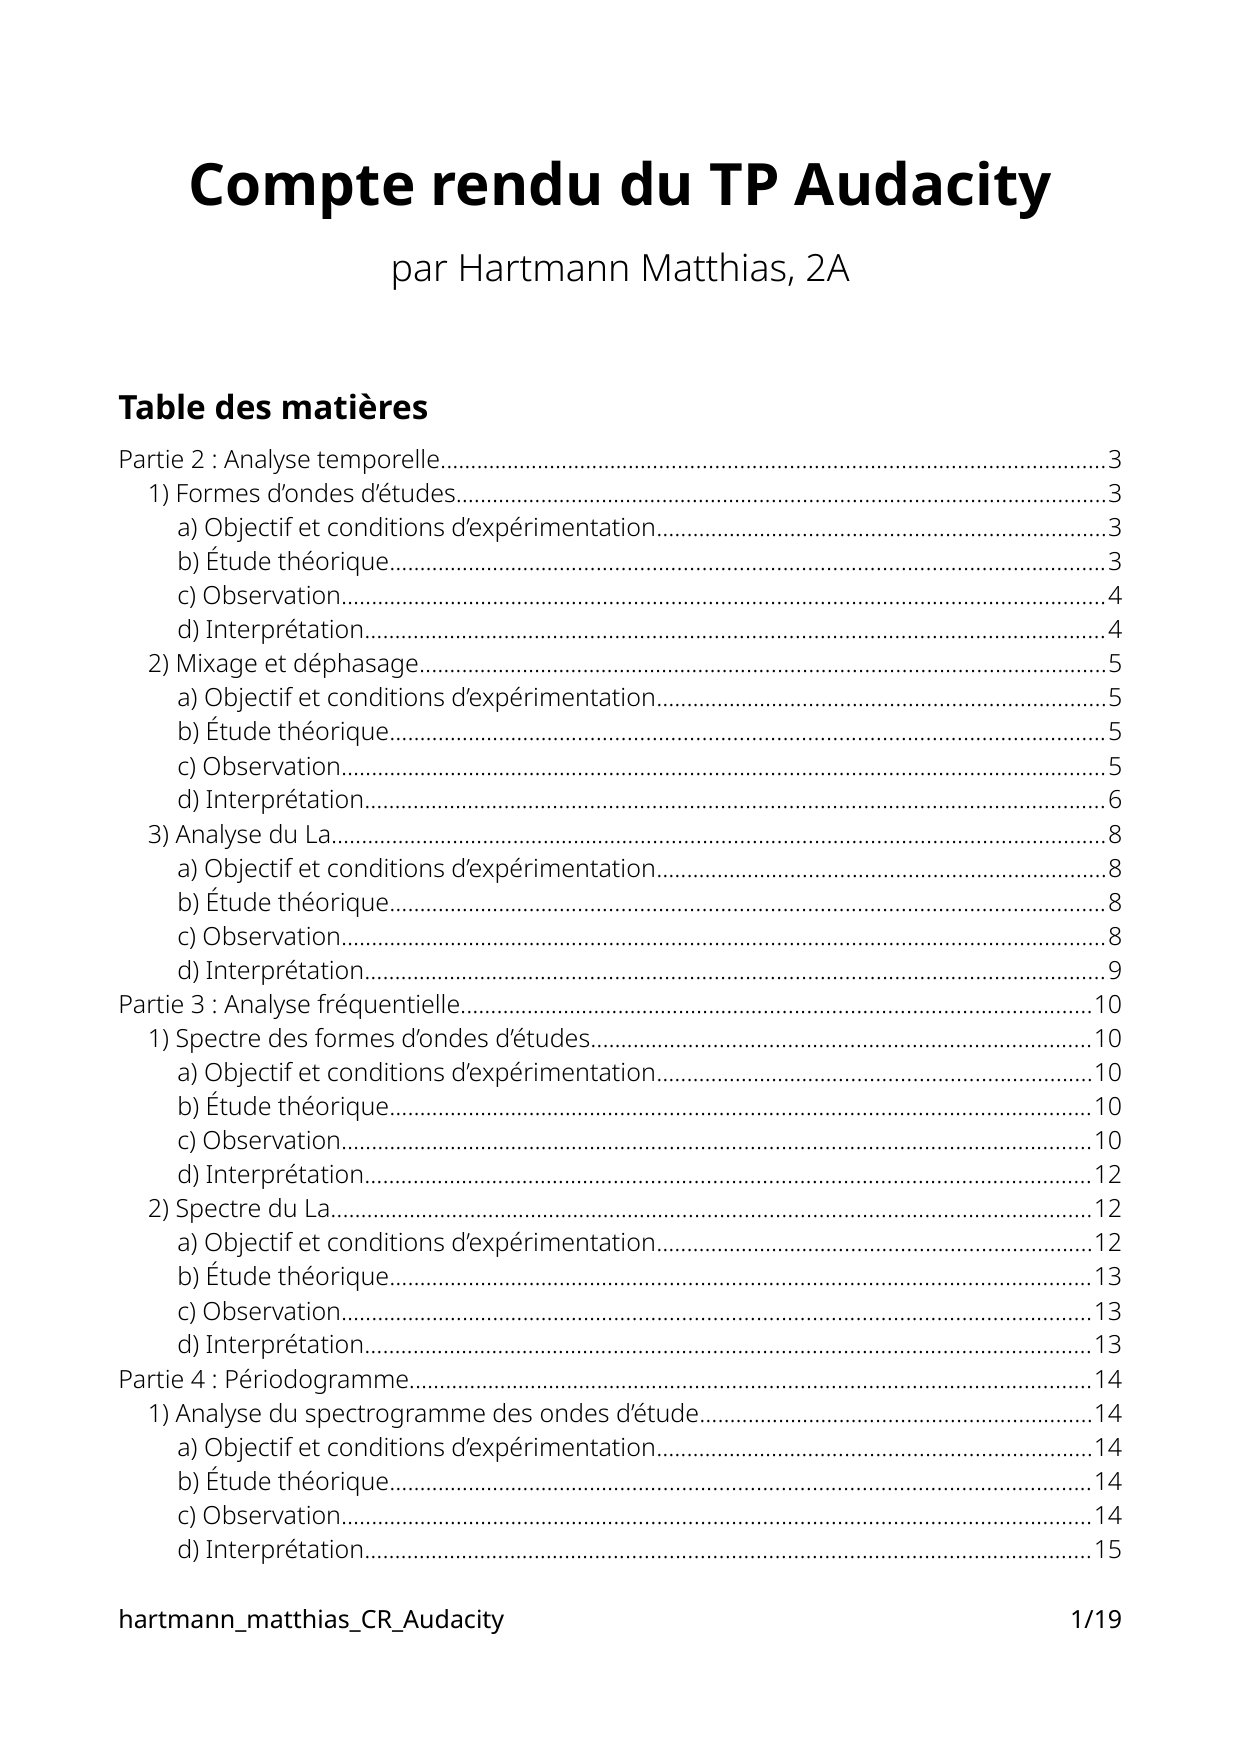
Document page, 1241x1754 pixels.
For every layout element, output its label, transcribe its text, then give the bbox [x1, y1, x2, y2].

text b) Étude théorique 8 [177, 884, 1122, 918]
text Partie 4 : Périodogramme 14 [118, 1361, 1122, 1395]
text a) Objectif et conditions d’expérimentation 14 [177, 1429, 1122, 1463]
text d) Interprétation 15 [177, 1532, 1122, 1566]
text a) Objectif et conditions d’expérimentation 12 [177, 1225, 1122, 1259]
text c) Observation 4 [177, 578, 1122, 612]
text a) Objectif et conditions d’expérimentation 5 [177, 680, 1122, 714]
text c) Observation 5 [177, 748, 1122, 782]
text b) Étude théorique 10 [177, 1089, 1122, 1123]
subtitle Table des matières [118, 384, 1122, 429]
title Compte rendu du TP Audacity [118, 143, 1122, 223]
text 2) Spectre du La 12 [148, 1191, 1122, 1225]
text b) Étude théorique 3 [177, 544, 1122, 578]
text d) Interprétation 9 [177, 952, 1122, 987]
text c) Observation 10 [177, 1123, 1122, 1157]
text c) Observation 14 [177, 1497, 1122, 1532]
text d) Interprétation 6 [177, 782, 1122, 816]
text d) Interprétation 4 [177, 612, 1122, 646]
text 1) Formes d’ondes d’études 3 [148, 476, 1122, 510]
text a) Objectif et conditions d’expérimentation 3 [177, 510, 1122, 544]
text 3) Analyse du La 8 [148, 816, 1122, 850]
text d) Interprétation 12 [177, 1157, 1122, 1191]
text a) Objectif et conditions d’expérimentation 8 [177, 850, 1122, 884]
text a) Objectif et conditions d’expérimentation 10 [177, 1055, 1122, 1089]
text d) Interprétation 13 [177, 1327, 1122, 1361]
text b) Étude théorique 5 [177, 714, 1122, 748]
text 1) Spectre des formes d’ondes d’études 10 [148, 1021, 1122, 1055]
text Partie 2 : Analyse temporelle 3 [118, 442, 1122, 476]
subtitle par Hartmann Matthias, 2A [118, 241, 1122, 292]
text 1) Analyse du spectrogramme des ondes d’étude 14 [148, 1395, 1122, 1429]
text b) Étude théorique 14 [177, 1463, 1122, 1497]
text c) Observation 13 [177, 1293, 1122, 1327]
text Partie 3 : Analyse fréquentielle 10 [118, 987, 1122, 1021]
text b) Étude théorique 13 [177, 1259, 1122, 1293]
text 2) Mixage et déphasage 5 [148, 646, 1122, 680]
text c) Observation 8 [177, 918, 1122, 952]
